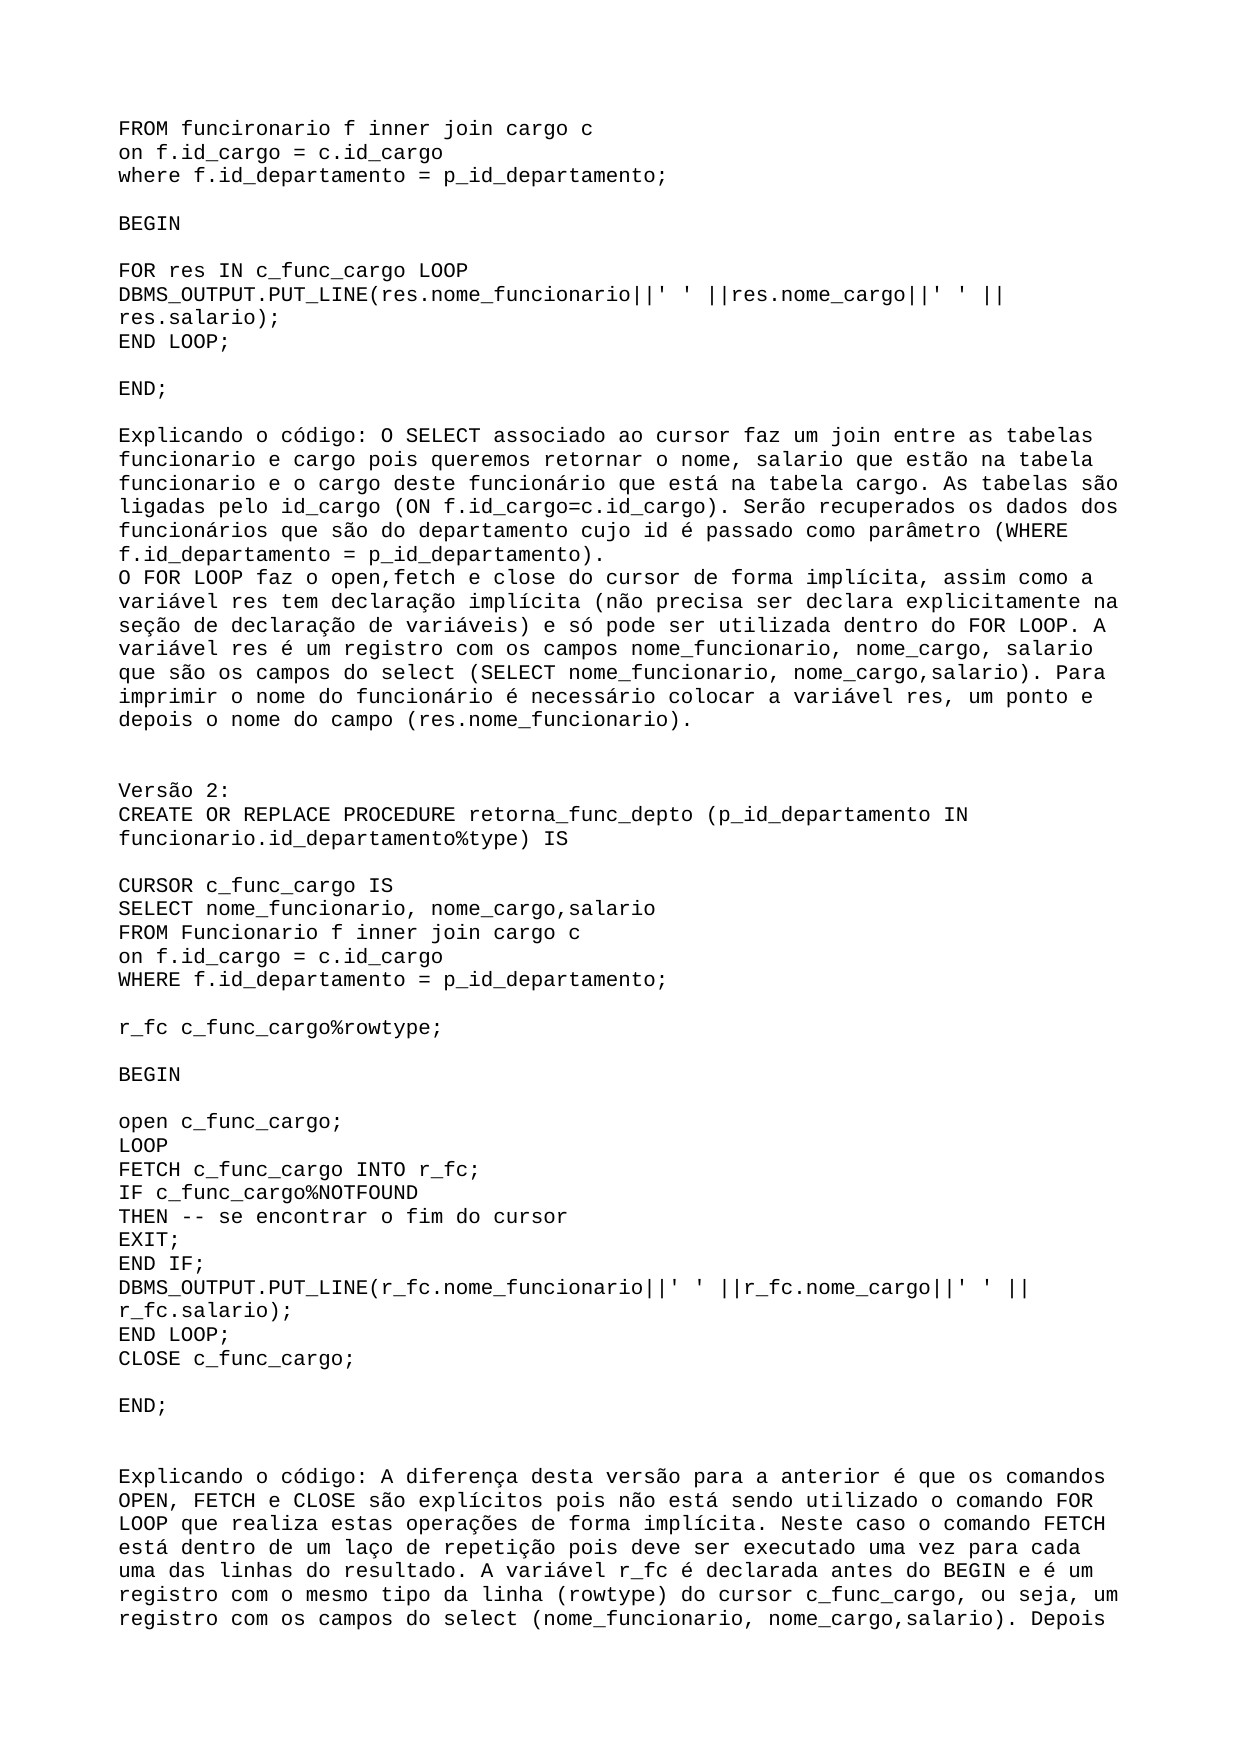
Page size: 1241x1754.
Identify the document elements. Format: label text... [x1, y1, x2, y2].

text where f.id_departamento = p_id_departamento; [118, 165, 1122, 189]
text WHERE f.id_departamento = p_id_departamento; [118, 969, 1122, 993]
text Explicando o código: A diferença desta versão para a anterior é que os comandos OPEN, FETCH e CLOSE são explícitos pois não está sendo utilizado o comando FOR LOOP que realiza estas operações de forma implícita. Neste caso o comando FETCH está dentro de um laço de repetição pois deve ser executado uma vez para cada uma das linhas do resultado. A variável r_fc é declarada antes do BEGIN e é um registro com o mesmo tipo da linha (rowtype) do cursor c_func_cargo, ou seja, um registro com os campos do select (nome_funcionario, nome_cargo,salario). Depois [118, 1466, 1122, 1631]
text END IF; [118, 1253, 1122, 1277]
text THEN -- se encontrar o fim do cursor [118, 1206, 1122, 1229]
text BEGIN [118, 213, 1122, 236]
text CURSOR c_func_cargo IS [118, 875, 1122, 898]
text LOOP [118, 1135, 1122, 1158]
text Explicando o código: O SELECT associado ao cursor faz um join entre as tabelas funcionario e cargo pois queremos retornar o nome, salario que estão na tabela funcionario e o cargo deste funcionário que está na tabela cargo. As tabelas são ligadas pelo id_cargo (ON f.id_cargo=c.id_cargo). Serão recuperados os dados dos funcionários que são do departamento cujo id é passado como parâmetro (WHERE f.id_departamento = p_id_departamento). [118, 426, 1122, 567]
text EXIT; [118, 1229, 1122, 1253]
text r_fc c_func_cargo%rowtype; [118, 1017, 1122, 1040]
text END; [118, 378, 1122, 402]
text Versão 2: [118, 780, 1122, 804]
text DBMS_OUTPUT.PUT_LINE(r_fc.nome_funcionario||' ' ||r_fc.nome_cargo||' ' ||r_fc.salario); [118, 1277, 1122, 1324]
text CLOSE c_func_cargo; [118, 1348, 1122, 1371]
text open c_func_cargo; [118, 1111, 1122, 1135]
text END LOOP; [118, 331, 1122, 354]
text SELECT nome_funcionario, nome_cargo,salario [118, 898, 1122, 922]
text O FOR LOOP faz o open,fetch e close do cursor de forma implícita, assim como a variável res tem declaração implícita (não precisa ser declara explicitamente na seção de declaração de variáveis) e só pode ser utilizada dentro do FOR LOOP. A variável res é um registro com os campos nome_funcionario, nome_cargo, salario que são os campos do select (SELECT nome_funcionario, nome_cargo,salario). Para imprimir o nome do funcionário é necessário colocar a variável res, um ponto e depois o nome do campo (res.nome_funcionario). [118, 567, 1122, 733]
text IF c_func_cargo%NOTFOUND [118, 1182, 1122, 1206]
text on f.id_cargo = c.id_cargo [118, 142, 1122, 165]
text ﻿END; [118, 1395, 1122, 1419]
text FROM Funcionario f inner join cargo c [118, 922, 1122, 946]
text FETCH c_func_cargo INTO r_fc; [118, 1158, 1122, 1182]
text BEGIN [118, 1064, 1122, 1088]
text on f.id_cargo = c.id_cargo [118, 946, 1122, 969]
text CREATE OR REPLACE PROCEDURE retorna_func_depto (p_id_departamento IN funcionario.id_departamento%type) IS [118, 804, 1122, 851]
text END LOOP; [118, 1324, 1122, 1348]
text FROM funcironario f inner join cargo c [118, 118, 1122, 142]
text FOR res IN c_func_cargo LOOP [118, 260, 1122, 284]
text DBMS_OUTPUT.PUT_LINE(res.nome_funcionario||' ' ||res.nome_cargo||' ' ||res.salario); [118, 284, 1122, 331]
